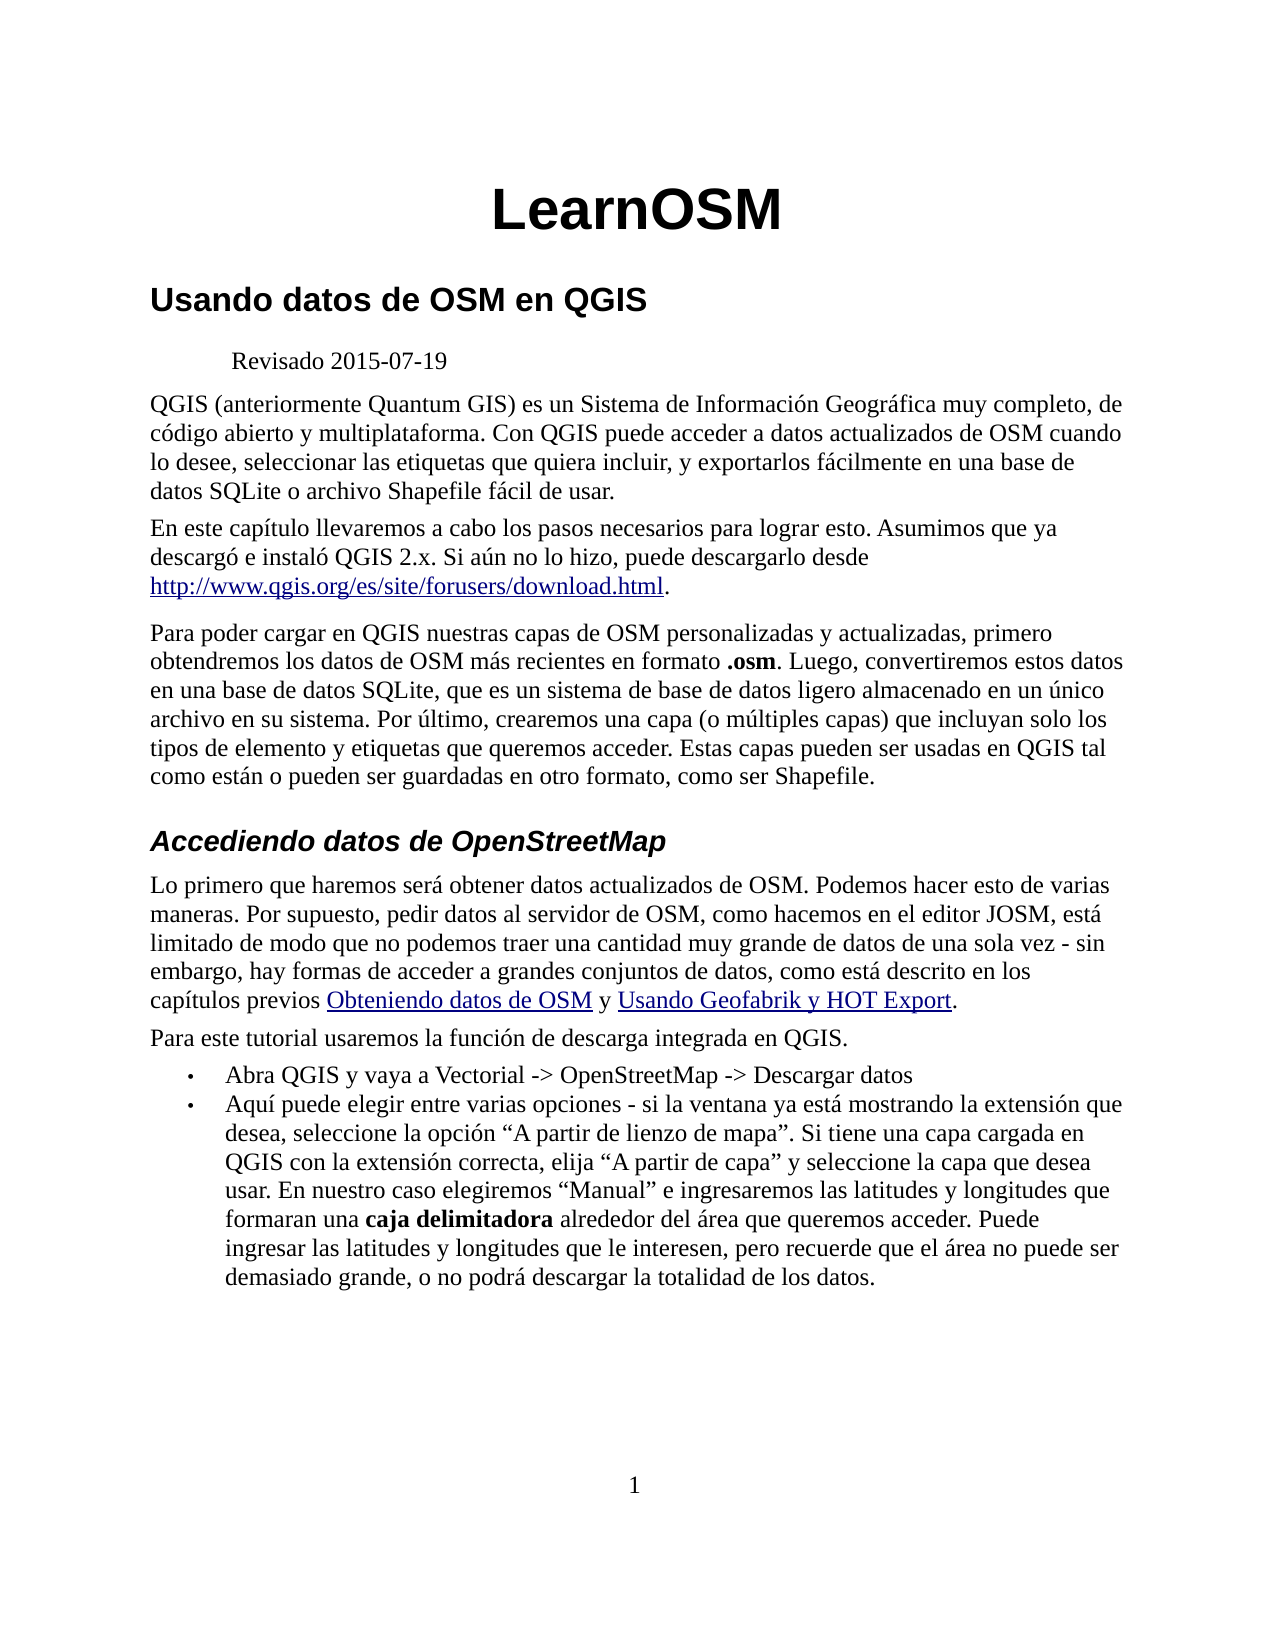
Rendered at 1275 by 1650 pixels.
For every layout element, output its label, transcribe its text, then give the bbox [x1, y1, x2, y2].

subtitle Accediendo datos de OpenStreetMap [150, 824, 1125, 858]
text QGIS (anteriormente Quantum GIS) es un Sistema de Información Geográfica muy completo, de código abierto y multiplataforma. Con QGIS puede acceder a datos actualizados de OSM cuando lo desee, seleccionar las etiquetas que quiera incluir, y exportarlos fácilmente en una base de datos SQLite o archivo Shapefile fácil de usar. [150, 389, 1125, 504]
list Abra QGIS y vaya a Vectorial -> OpenStreetMap -> Descargar datos [187, 1061, 1125, 1089]
text Para poder cargar en QGIS nuestras capas de OSM personalizadas y actualizadas, primero obtendremos los datos de OSM más recientes en formato .osm. Luego, convertiremos estos datos en una base de datos SQLite, que es un sistema de base de datos ligero almacenado en un único archivo en su sistema. Por último, crearemos una capa (o múltiples capas) que incluyan solo los tipos de elemento y etiquetas que queremos acceder. Estas capas pueden ser usadas en QGIS tal como están o pueden ser guardadas en otro formato, como ser Shapefile. [150, 618, 1125, 790]
text Revisado 2015-07-19 [225, 346, 1125, 374]
list Aquí puede elegir entre varias opciones - si la ventana ya está mostrando la extensión que desea, seleccione la opción “A partir de lienzo de mapa”. Si tiene una capa cargada en QGIS con la extensión correcta, elija “A partir de capa” y seleccione la capa que desea usar. En nuestro caso elegiremos “Manual” e ingresaremos las latitudes y longitudes que formaran una caja delimitadora alrededor del área que queremos acceder. Puede ingresar las latitudes y longitudes que le interesen, pero recuerde que el área no puede ser demasiado grande, o no podrá descargar la totalidad de los datos. [187, 1089, 1125, 1291]
subtitle Usando datos de OSM en QGIS [150, 279, 1125, 318]
title LearnOSM [150, 175, 1125, 242]
text Lo primero que haremos será obtener datos actualizados de OSM. Podemos hacer esto de varias maneras. Por supuesto, pedir datos al servidor de OSM, como hacemos en el editor JOSM, está limitado de modo que no podemos traer una cantidad muy grande de datos de una sola vez - sin embargo, hay formas de acceder a grandes conjuntos de datos, como está descrito en los capítulos previos Obteniendo datos de OSM y Usando Geofabrik y HOT Export. [150, 870, 1125, 1014]
text En este capítulo llevaremos a cabo los pasos necesarios para lograr esto. Asumimos que ya descargó e instaló QGIS 2.x. Si aún no lo hizo, puede descargarlo desde http://www.qgis.org/es/site/forusers/download.html. [150, 513, 1125, 600]
text Para este tutorial usaremos la función de descarga integrada en QGIS. [150, 1023, 1125, 1052]
